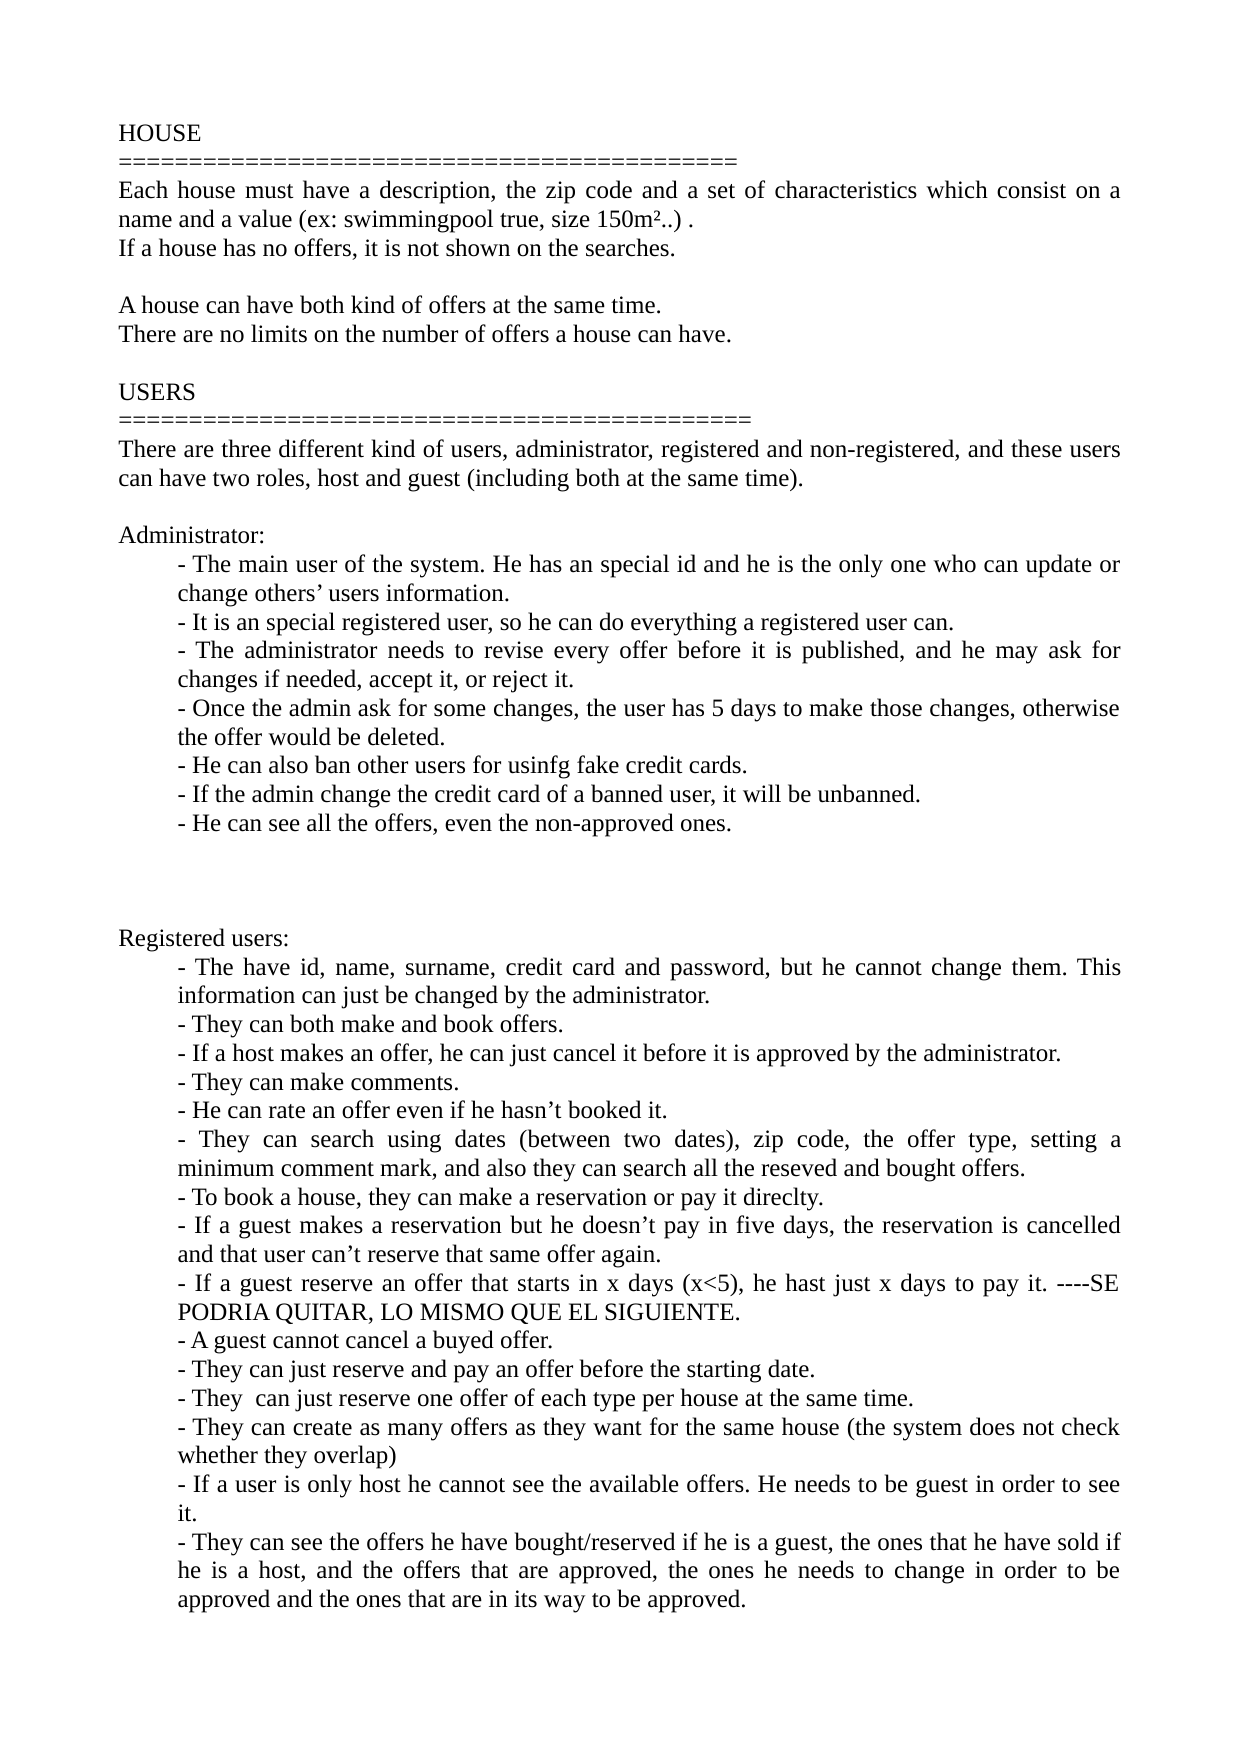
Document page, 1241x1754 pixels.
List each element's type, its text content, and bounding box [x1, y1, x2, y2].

text - He can also ban other users for usinfg fake credit cards. [177, 751, 1122, 779]
text - They can just reserve and pay an offer before the starting date. [177, 1354, 1122, 1383]
text - The administrator needs to revise every offer before it is published, and he may ask for changes if needed, accept it, or reject it. [177, 636, 1122, 693]
text - They can make comments. [177, 1067, 1122, 1096]
text USERS [118, 377, 1122, 406]
text - If a host makes an offer, he can just cancel it before it is approved by the administrator. [177, 1038, 1122, 1067]
text Administrator: [118, 521, 1122, 549]
text - They can search using dates (between two dates), zip code, the offer type, setting a minimum comment mark, and also they can search all the reseved and bought offers. [177, 1124, 1122, 1182]
text - He can see all the offers, even the non-approved ones. [177, 808, 1122, 837]
text HOUSE [118, 118, 1122, 147]
text - If a guest reserve an offer that starts in x days (x<5), he hast just x days to pay it. ----SE PODRIA QUITAR, LO MISMO QUE EL SIGUIENTE. [177, 1268, 1122, 1326]
text - They can just reserve one offer of each type per house at the same time. [177, 1383, 1122, 1412]
text - A guest cannot cancel a buyed offer. [177, 1326, 1122, 1354]
text - To book a house, they can make a reservation or pay it direclty. [177, 1182, 1122, 1211]
text - If a user is only host he cannot see the available offers. He needs to be guest in order to see it. [177, 1469, 1122, 1527]
text - If the admin change the credit card of a banned user, it will be unbanned. [177, 779, 1122, 808]
text - The have id, name, surname, credit card and password, but he cannot change them. This information can just be changed by the administrator. [177, 952, 1122, 1009]
text - They can see the offers he have bought/reserved if he is a guest, the ones that he have sold if he is a host, and the offers that are approved, the ones he needs to change in order to be approved and the ones that are in its way to be approved. [177, 1527, 1122, 1613]
text ============================================ [118, 147, 1122, 176]
text - They can create as many offers as they want for the same house (the system does not check whether they overlap) [177, 1412, 1122, 1469]
text Each house must have a description, the zip code and a set of characteristics which consist on a name and a value (ex: swimmingpool true, size 150m²..) . [118, 176, 1122, 233]
text A house can have both kind of offers at the same time. [118, 291, 1122, 319]
text If a house has no offers, it is not shown on the searches. [118, 233, 1122, 262]
text - They can both make and book offers. [177, 1009, 1122, 1038]
text There are three different kind of users, administrator, registered and non-registered, and these users can have two roles, host and guest (including both at the same time). [118, 434, 1122, 492]
text Registered users: [118, 923, 1122, 952]
text - The main user of the system. He has an special id and he is the only one who can update or change others’ users information. [177, 549, 1122, 607]
text There are no limits on the number of offers a house can have. [118, 319, 1122, 348]
text - He can rate an offer even if he hasn’t booked it. [177, 1096, 1122, 1124]
text - If a guest makes a reservation but he doesn’t pay in five days, the reservation is cancelled and that user can’t reserve that same offer again. [177, 1211, 1122, 1268]
text ============================================= [118, 406, 1122, 434]
text - Once the admin ask for some changes, the user has 5 days to make those changes, otherwise the offer would be deleted. [177, 693, 1122, 751]
text - It is an special registered user, so he can do everything a registered user can. [177, 607, 1122, 636]
